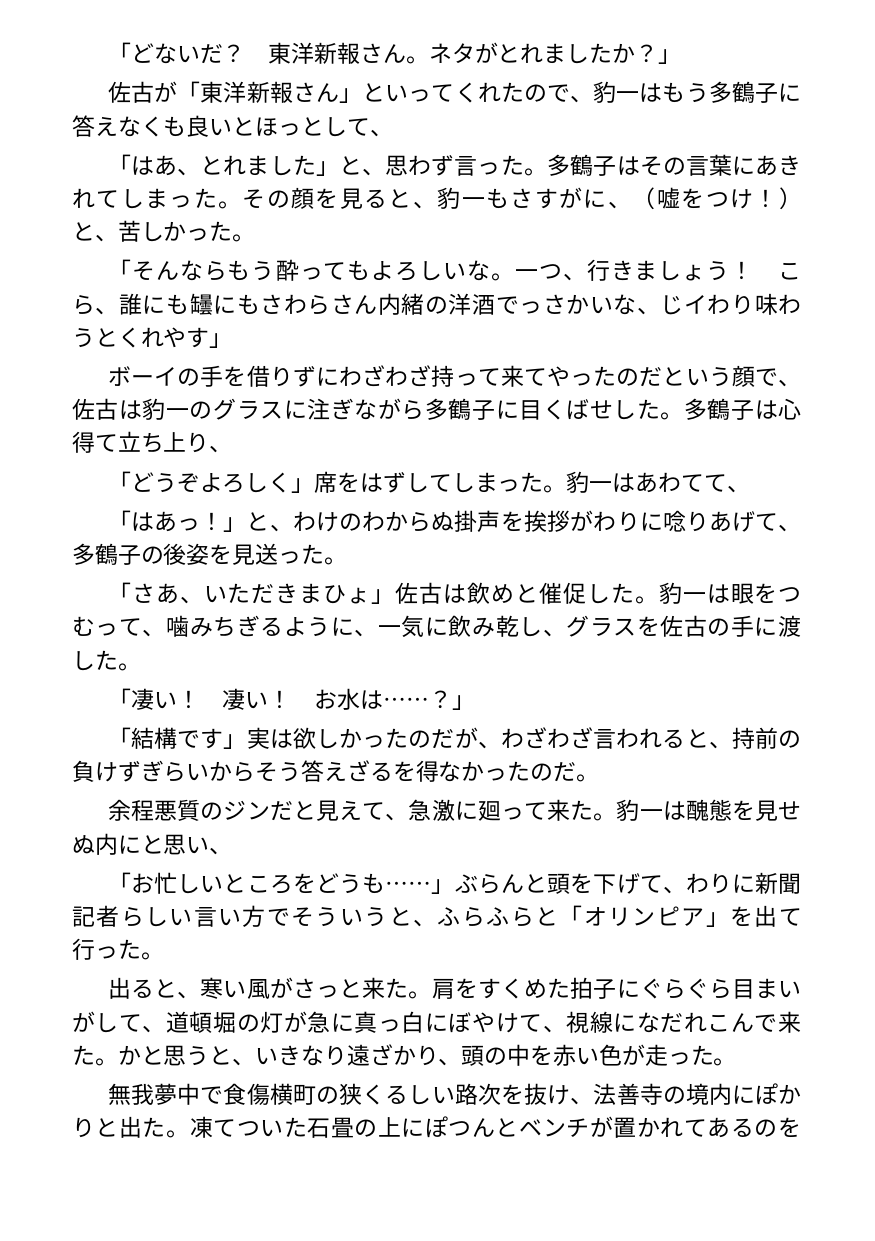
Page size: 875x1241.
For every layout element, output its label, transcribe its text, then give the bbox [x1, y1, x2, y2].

text 余程悪質のジンだと見えて、急激に廻って来た。豹一は醜態を見せぬ内にと思い、 [72, 793, 802, 860]
text 「結構です」実は欲しかったのだが、わざわざ言われると、持前の負けずぎらいからそう答えざるを得なかったのだ。 [72, 721, 802, 787]
text 「そんならもう酔ってもよろしいな。一つ、行きましょう！ こら、誰にも罎にもさわらさん内緒の洋酒でっさかいな、じイわり味わうとくれやす」 [72, 253, 802, 353]
text 出ると、寒い風がさっと来た。肩をすくめた拍子にぐらぐら目まいがして、道頓堀の灯が急に真っ白にぼやけて、視線になだれこんで来た。かと思うと、いきなり遠ざかり、頭の中を赤い色が走った。 [72, 971, 802, 1071]
text 「はあっ！」と、わけのわからぬ掛声を挨拶がわりに唸りあげて、多鶴子の後姿を見送った。 [72, 504, 802, 570]
text 「どないだ？ 東洋新報さん。ネタがとれましたか？」 [72, 36, 802, 69]
text 佐古が「東洋新報さん」といってくれたので、豹一はもう多鶴子に答えなくも良いとほっとして、 [72, 75, 802, 142]
text 「凄い！ 凄い！ お水は……？」 [72, 682, 802, 715]
text ボーイの手を借りずにわざわざ持って来てやったのだという顔で、佐古は豹一のグラスに注ぎながら多鶴子に目くばせした。多鶴子は心得て立ち上り、 [72, 359, 802, 458]
text 「さあ、いただきまひょ」佐古は飲めと催促した。豹一は眼をつむって、噛みちぎるように、一気に飲み乾し、グラスを佐古の手に渡した。 [72, 576, 802, 676]
text 無我夢中で食傷横町の狭くるしい路次を抜け、法善寺の境内にぽかりと出た。凍てついた石畳の上にぽつんとベンチが置かれてあるのを [72, 1077, 802, 1143]
text 「はあ、とれました」と、思わず言った。多鶴子はその言葉にあきれてしまった。その顔を見ると、豹一もさすがに、（嘘をつけ！）と、苦しかった。 [72, 148, 802, 247]
text 「どうぞよろしく」席をはずしてしまった。豹一はあわてて、 [72, 464, 802, 498]
text 「お忙しいところをどうも……」ぶらんと頭を下げて、わりに新聞記者らしい言い方でそういうと、ふらふらと「オリンピア」を出て行った。 [72, 866, 802, 965]
